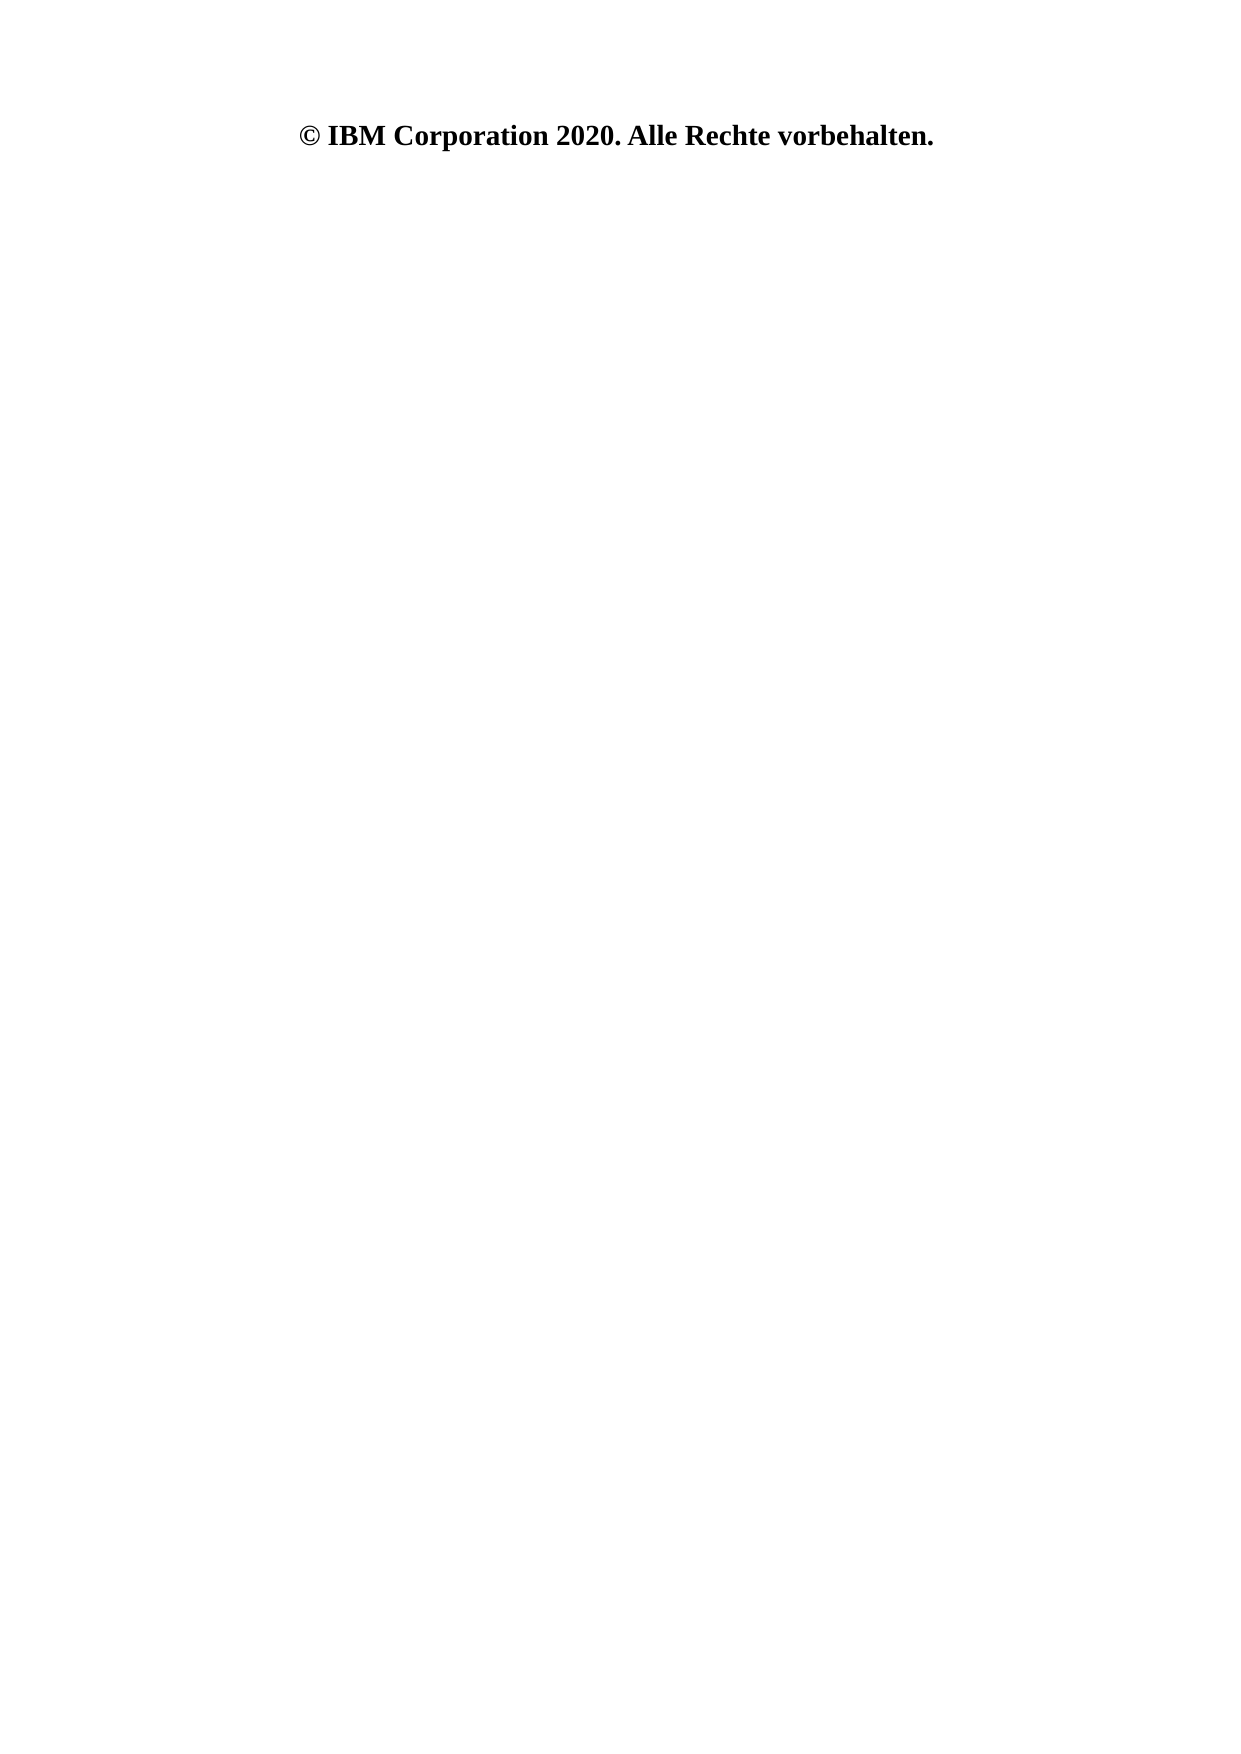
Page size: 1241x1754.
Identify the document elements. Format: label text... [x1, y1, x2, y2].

subtitle © IBM Corporation 2020. Alle Rechte vorbehalten. [118, 118, 1122, 152]
